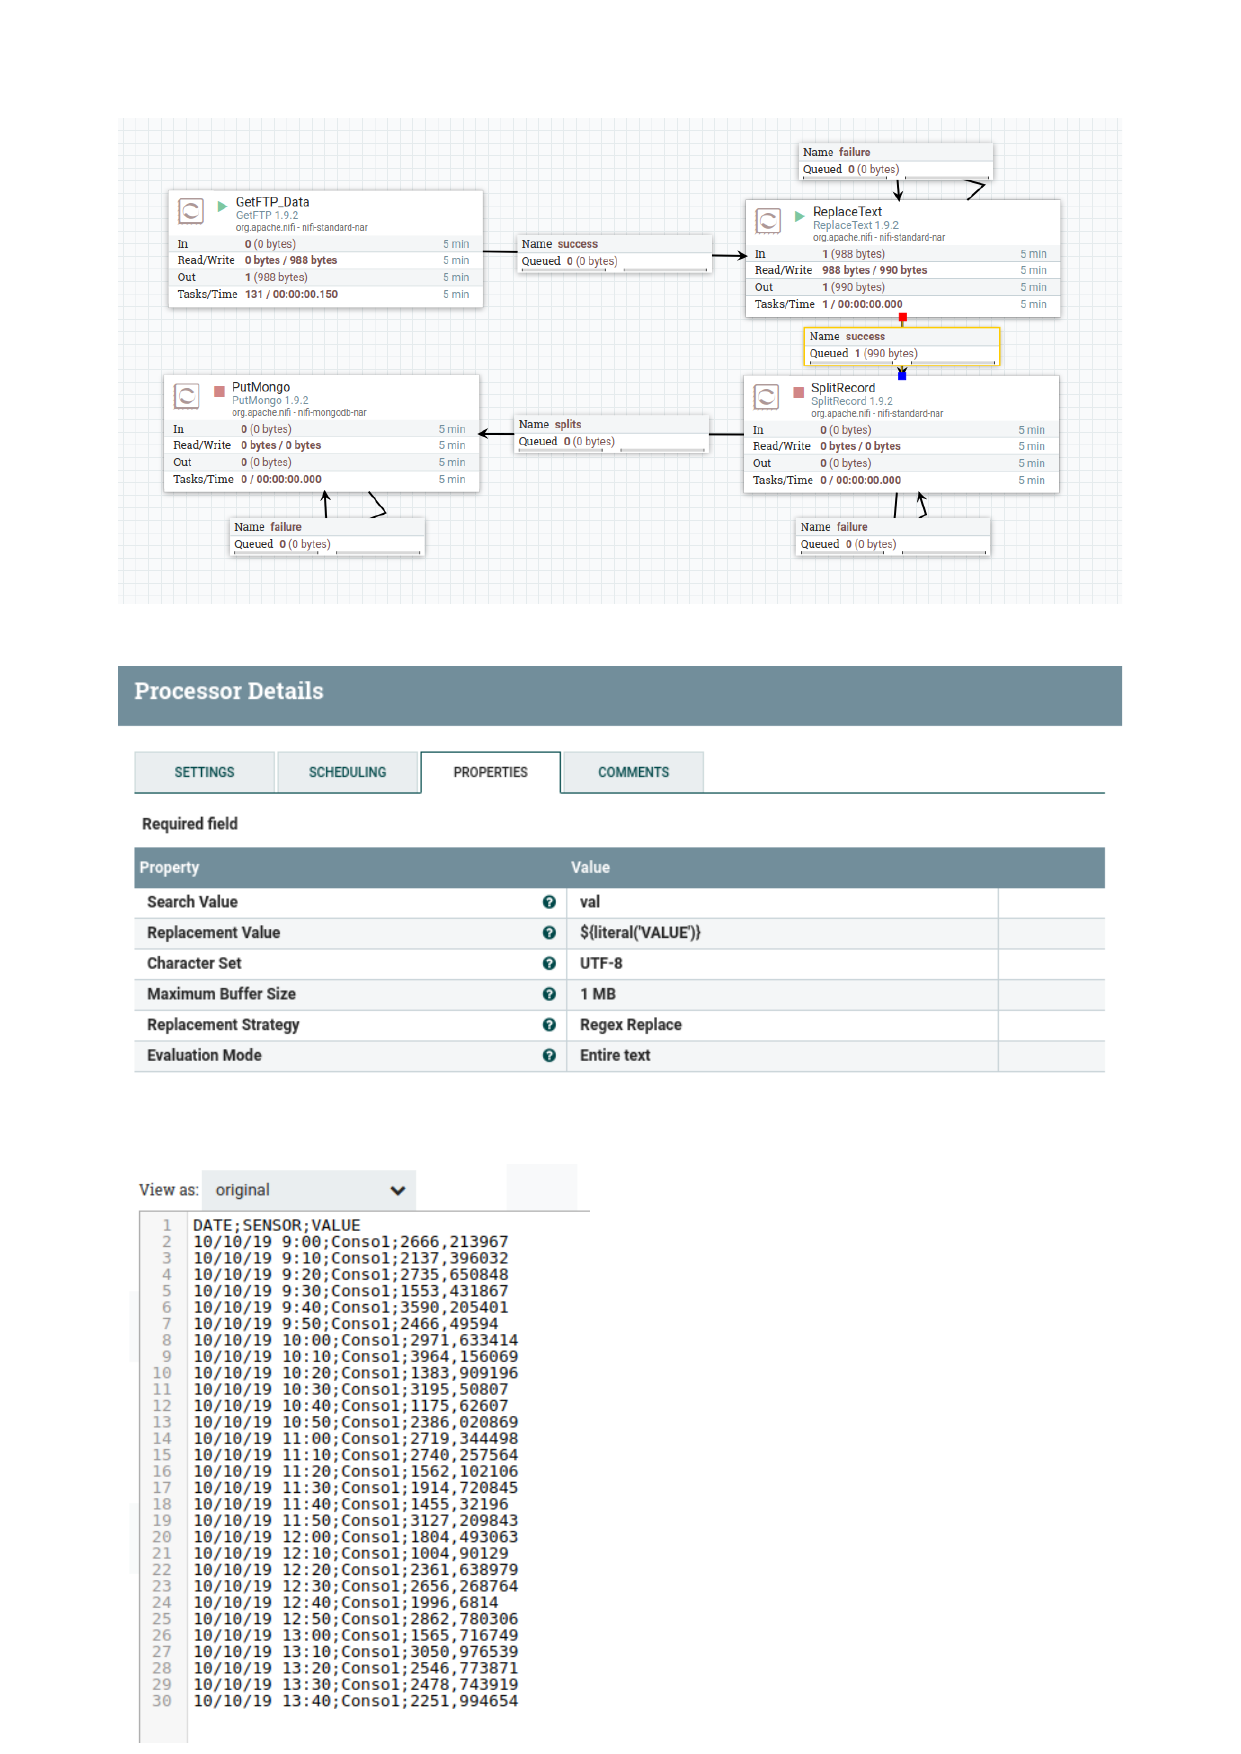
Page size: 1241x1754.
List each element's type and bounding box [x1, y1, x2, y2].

picture [118, 118, 1123, 604]
picture [129, 1164, 590, 1743]
picture [118, 666, 1123, 1098]
